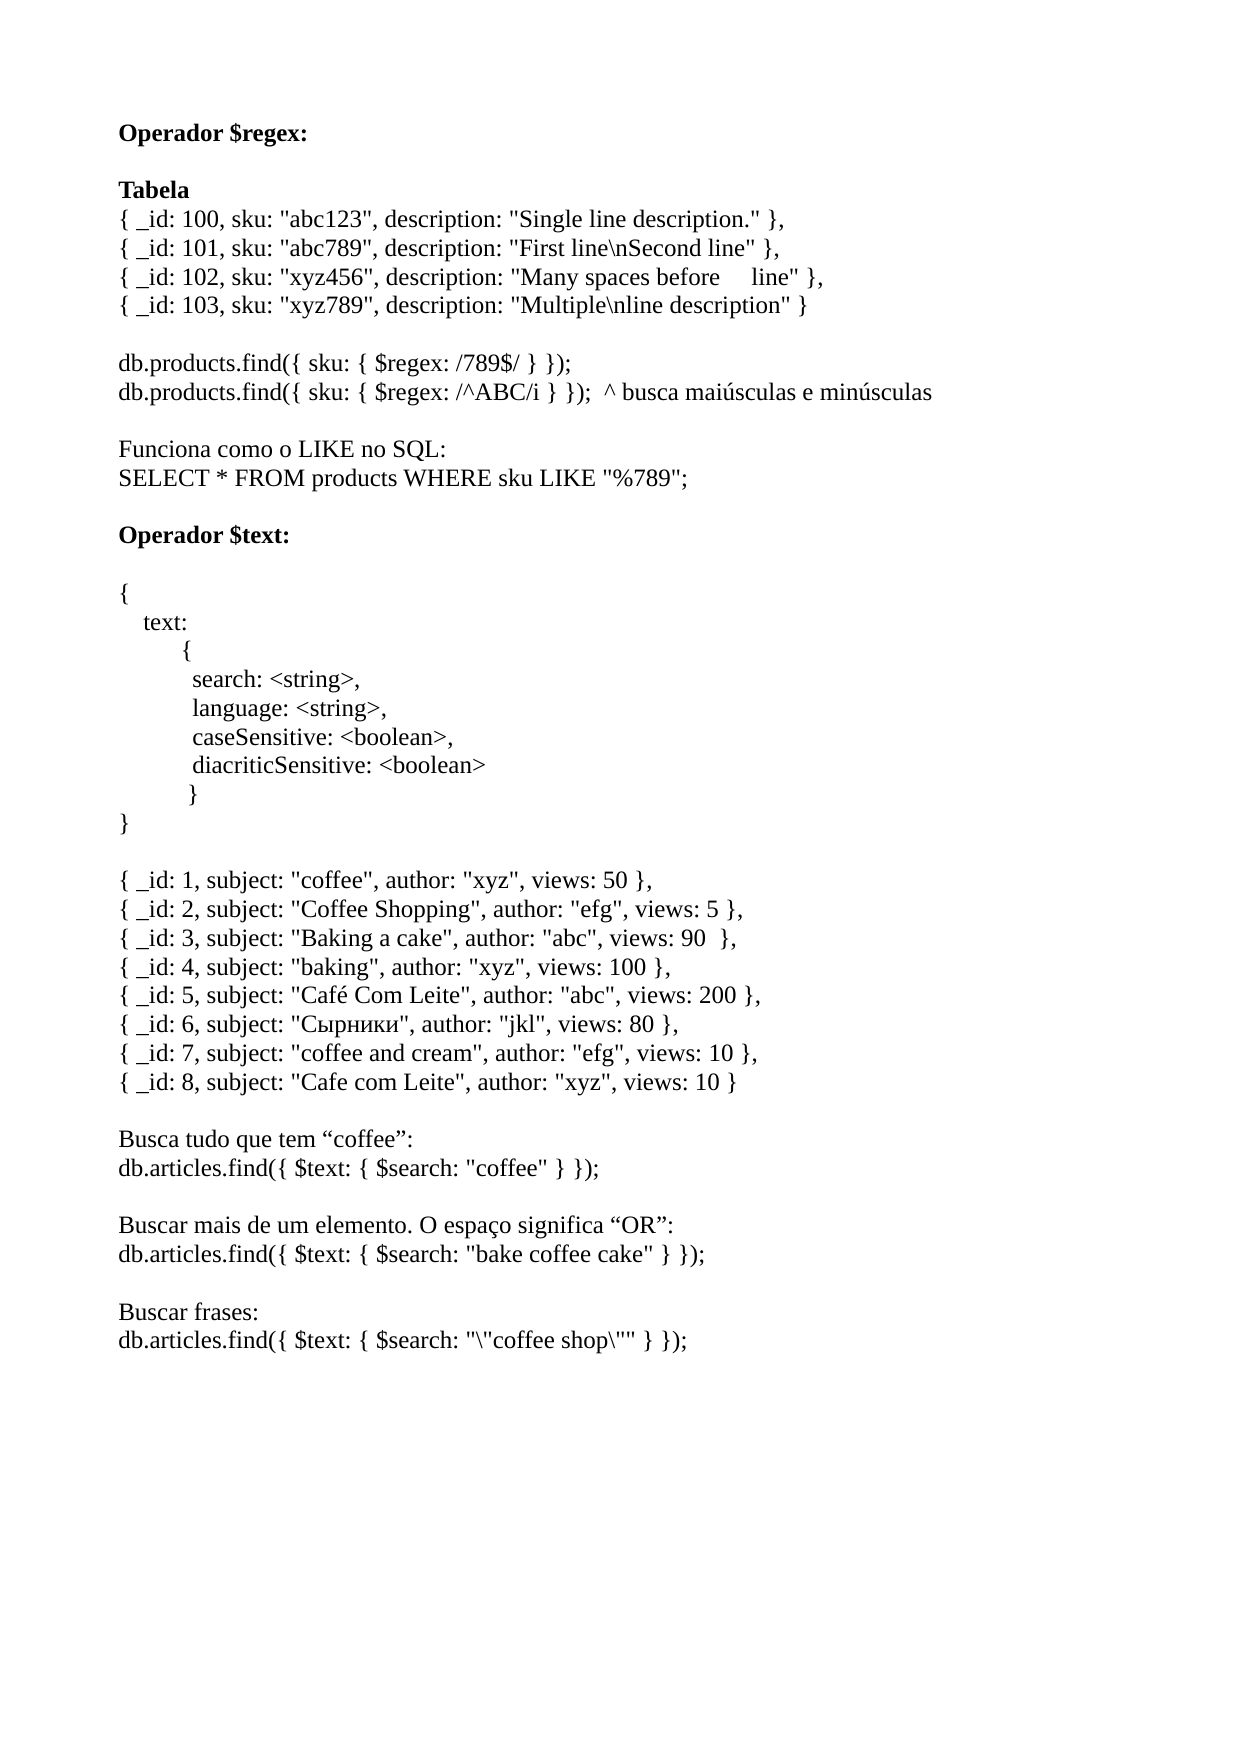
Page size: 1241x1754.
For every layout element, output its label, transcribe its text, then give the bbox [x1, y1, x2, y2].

text { _id: 1, subject: "coffee", author: "xyz", views: 50 }, [118, 866, 1122, 894]
text { _id: 100, sku: "abc123", description: "Single line description." }, [118, 204, 1122, 233]
text Operador $text: [118, 521, 1122, 549]
text { _id: 5, subject: "Café Com Leite", author: "abc", views: 200 }, [118, 981, 1122, 1009]
text { _id: 3, subject: "Baking a cake", author: "abc", views: 90 }, [118, 923, 1122, 952]
text { _id: 4, subject: "baking", author: "xyz", views: 100 }, [118, 952, 1122, 981]
text Operador $regex: [118, 118, 1122, 147]
text db.products.find({ sku: { $regex: /^ABC/i } }); ^ busca maiúsculas e minúsculas [118, 377, 1122, 406]
text { _id: 101, sku: "abc789", description: "First line\nSecond line" }, [118, 233, 1122, 262]
text } [118, 779, 1122, 808]
text { [118, 636, 1122, 664]
text SELECT * FROM products WHERE sku LIKE "%789"; [118, 463, 1122, 492]
text db.articles.find({ $text: { $search: "coffee" } }); [118, 1153, 1122, 1182]
text } [118, 808, 1122, 837]
text text: [118, 607, 1122, 636]
text diacriticSensitive: <boolean> [118, 751, 1122, 779]
text Funciona como o LIKE no SQL: [118, 434, 1122, 463]
text db.articles.find({ $text: { $search: "bake coffee cake" } }); [118, 1239, 1122, 1268]
text Tabela [118, 176, 1122, 204]
text db.articles.find({ $text: { $search: "\"coffee shop\"" } }); [118, 1326, 1122, 1354]
text { _id: 7, subject: "coffee and cream", author: "efg", views: 10 }, [118, 1038, 1122, 1067]
text { [118, 578, 1122, 607]
text language: <string>, [118, 693, 1122, 722]
text { _id: 6, subject: "Сырники", author: "jkl", views: 80 }, [118, 1009, 1122, 1038]
text Busca tudo que tem “coffee”: [118, 1124, 1122, 1153]
text Buscar mais de um elemento. O espaço significa “OR”: [118, 1211, 1122, 1239]
text { _id: 103, sku: "xyz789", description: "Multiple\nline description" } [118, 291, 1122, 319]
text { _id: 8, subject: "Cafe com Leite", author: "xyz", views: 10 } [118, 1067, 1122, 1096]
text search: <string>, [118, 664, 1122, 693]
text Buscar frases: [118, 1297, 1122, 1326]
text caseSensitive: <boolean>, [118, 722, 1122, 751]
text db.products.find({ sku: { $regex: /789$/ } }); [118, 348, 1122, 377]
text { _id: 102, sku: "xyz456", description: "Many spaces before line" }, [118, 262, 1122, 291]
text { _id: 2, subject: "Coffee Shopping", author: "efg", views: 5 }, [118, 894, 1122, 923]
